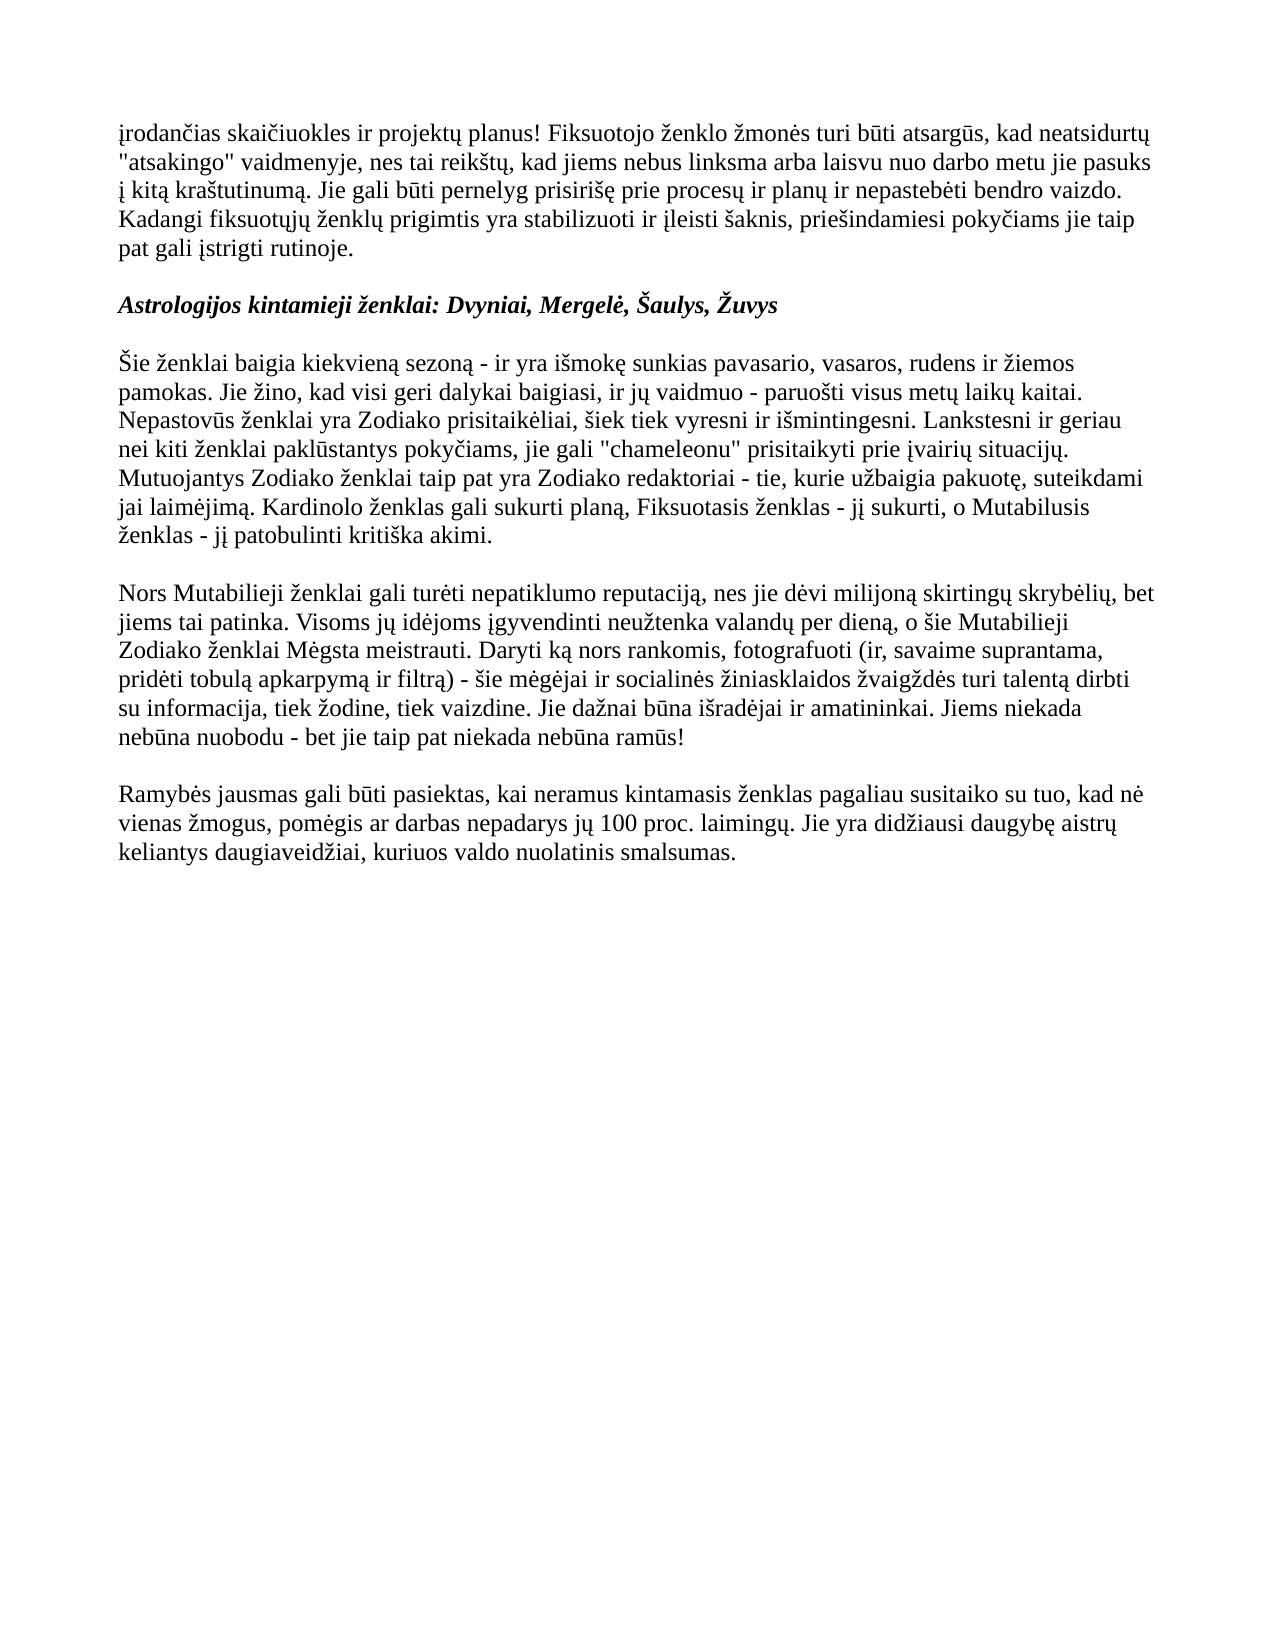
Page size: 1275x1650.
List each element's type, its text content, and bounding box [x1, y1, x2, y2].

text Nors Mutabilieji ženklai gali turėti nepatiklumo reputaciją, nes jie dėvi milijoną skirtingų skrybėlių, bet jiems tai patinka. Visoms jų idėjoms įgyvendinti neužtenka valandų per dieną, o šie Mutabilieji Zodiako ženklai Mėgsta meistrauti. Daryti ką nors rankomis, fotografuoti (ir, savaime suprantama, pridėti tobulą apkarpymą ir filtrą) - šie mėgėjai ir socialinės žiniasklaidos žvaigždės turi talentą dirbti su informacija, tiek žodine, tiek vaizdine. Jie dažnai būna išradėjai ir amatininkai. Jiems niekada nebūna nuobodu - bet jie taip pat niekada nebūna ramūs! [118, 578, 1157, 751]
text Astrologijos kintamieji ženklai: Dvyniai, Mergelė, Šaulys, Žuvys [118, 291, 1157, 319]
text Ramybės jausmas gali būti pasiektas, kai neramus kintamasis ženklas pagaliau susitaiko su tuo, kad nė vienas žmogus, pomėgis ar darbas nepadarys jų 100 proc. laimingų. Jie yra didžiausi daugybę aistrų keliantys daugiaveidžiai, kuriuos valdo nuolatinis smalsumas. [118, 779, 1157, 866]
text Šie ženklai baigia kiekvieną sezoną - ir yra išmokę sunkias pavasario, vasaros, rudens ir žiemos pamokas. Jie žino, kad visi geri dalykai baigiasi, ir jų vaidmuo - paruošti visus metų laikų kaitai. Nepastovūs ženklai yra Zodiako prisitaikėliai, šiek tiek vyresni ir išmintingesni. Lankstesni ir geriau nei kiti ženklai paklūstantys pokyčiams, jie gali "chameleonu" prisitaikyti prie įvairių situacijų. Mutuojantys Zodiako ženklai taip pat yra Zodiako redaktoriai - tie, kurie užbaigia pakuotę, suteikdami jai laimėjimą. Kardinolo ženklas gali sukurti planą, Fiksuotasis ženklas - jį sukurti, o Mutabilusis ženklas - jį patobulinti kritiška akimi. [118, 348, 1157, 549]
text įrodančias skaičiuokles ir projektų planus! Fiksuotojo ženklo žmonės turi būti atsargūs, kad neatsidurtų "atsakingo" vaidmenyje, nes tai reikštų, kad jiems nebus linksma arba laisvu nuo darbo metu jie pasuks į kitą kraštutinumą. Jie gali būti pernelyg prisirišę prie procesų ir planų ir nepastebėti bendro vaizdo. Kadangi fiksuotųjų ženklų prigimtis yra stabilizuoti ir įleisti šaknis, priešindamiesi pokyčiams jie taip pat gali įstrigti rutinoje. [118, 118, 1157, 262]
